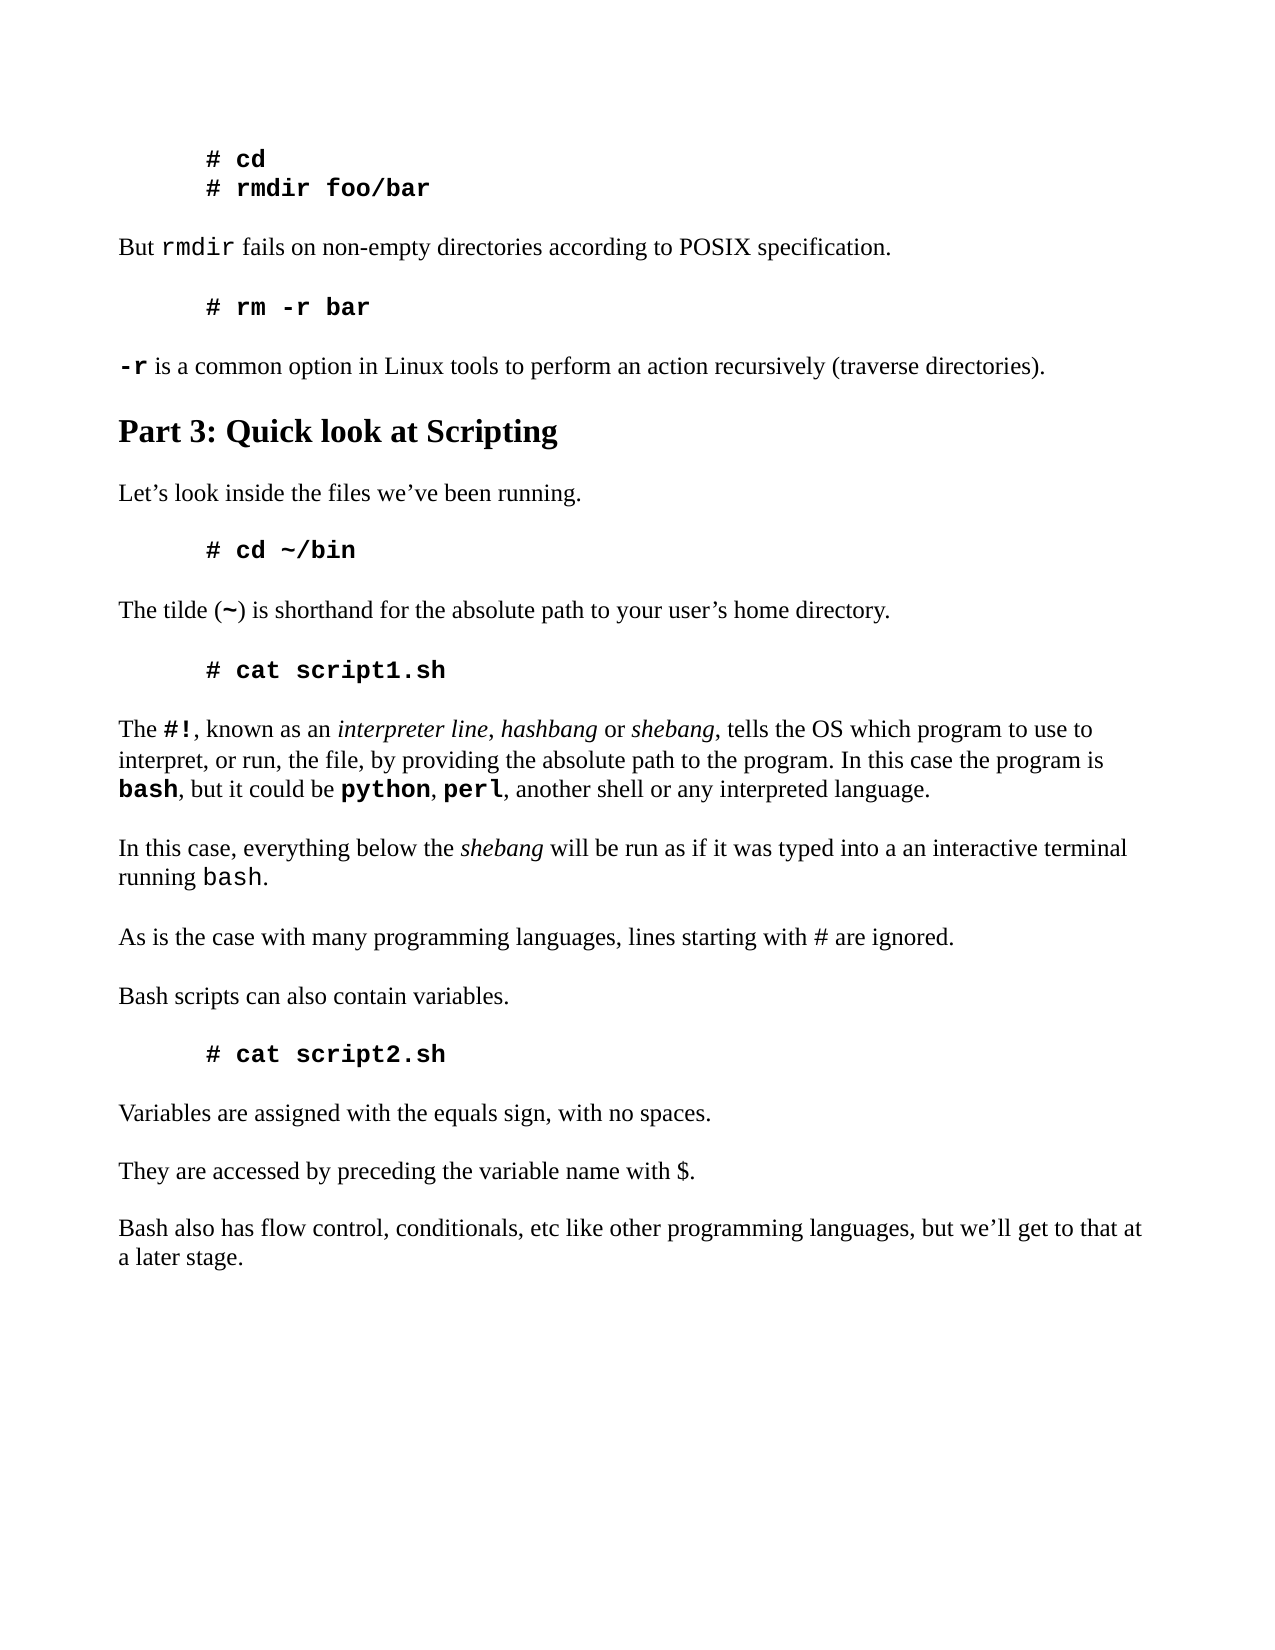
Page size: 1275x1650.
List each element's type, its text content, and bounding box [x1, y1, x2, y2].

text # cat script2.sh [118, 1039, 1157, 1070]
text # cd [118, 147, 1157, 175]
text Let’s look inside the files we’ve been running. [118, 478, 1157, 507]
text As is the case with many programming languages, lines starting with # are ignored. [118, 922, 1157, 953]
text -r is a common option in Linux tools to perform an action recursively (traverse directories). [118, 351, 1157, 382]
text But rmdir fails on non-empty directories according to POSIX specification. [118, 232, 1157, 263]
text The tilde (~) is shorthand for the absolute path to your user’s home directory. [118, 595, 1157, 626]
text Variables are assigned with the equals sign, with no spaces. [118, 1098, 1157, 1127]
text Bash scripts can also contain variables. [118, 981, 1157, 1010]
text # cat script1.sh [118, 655, 1157, 686]
text Part 3: Quick look at Scripting [118, 411, 1157, 449]
text Bash also has flow control, conditionals, etc like other programming languages, but we’ll get to that at a later stage. [118, 1213, 1157, 1271]
text # cd ~/bin [118, 536, 1157, 566]
text # rmdir foo/bar [118, 175, 1157, 203]
text # rm -r bar [118, 292, 1157, 323]
text In this case, everything below the shebang will be run as if it was typed into a an interactive terminal running bash. [118, 833, 1157, 893]
text They are accessed by preceding the variable name with $. [118, 1156, 1157, 1185]
text The #!, known as an interpreter line, hashbang or shebang, tells the OS which program to use to interpret, or run, the file, by providing the absolute path to the program. In this case the program is bash, but it could be python, perl, another shell or any interpreted language. [118, 714, 1157, 805]
